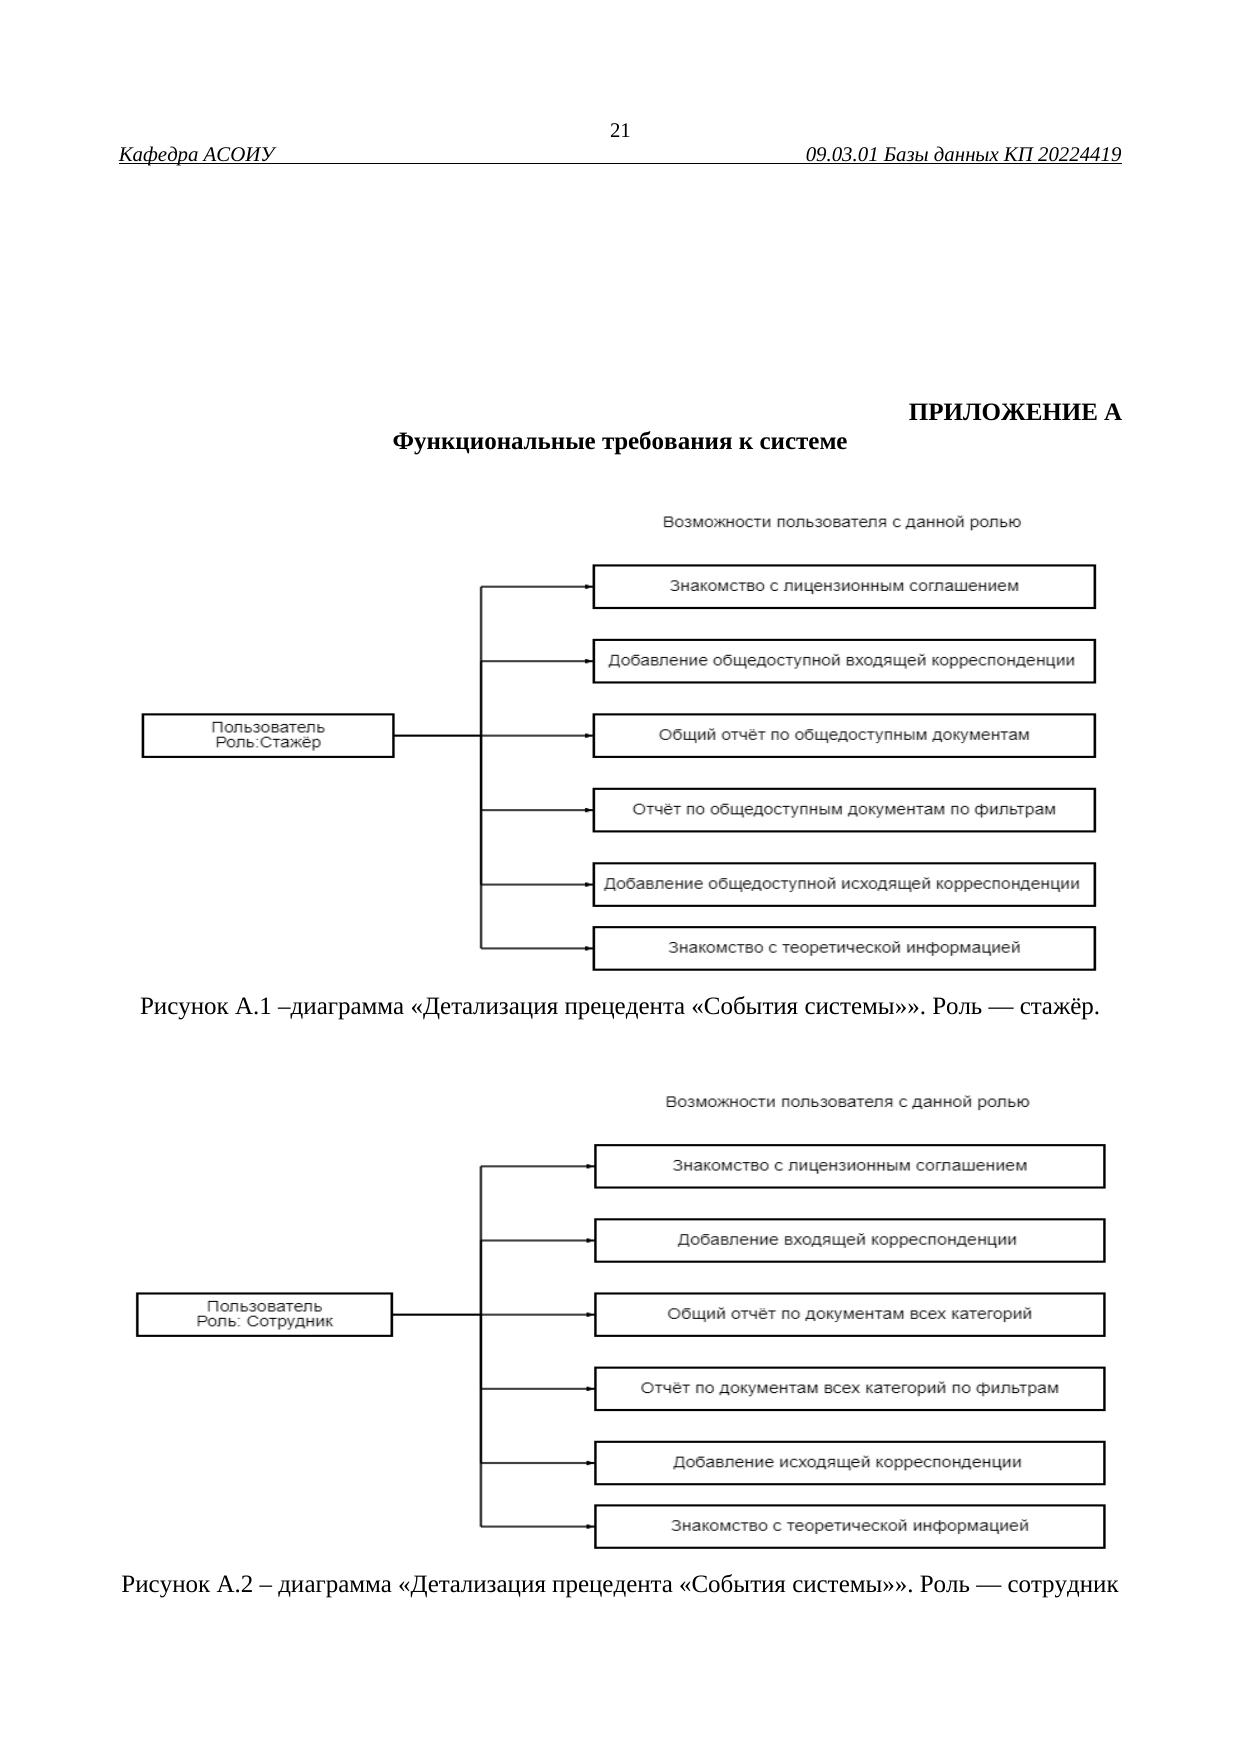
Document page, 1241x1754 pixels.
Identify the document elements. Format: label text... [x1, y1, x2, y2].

text Функциональные требования к системе [118, 426, 1122, 454]
picture [118, 492, 1120, 991]
text [118, 1048, 1122, 1071]
text Рисунок А.2 – диаграмма «Детализация прецедента «События системы»». Роль — сотрудник [118, 1569, 1122, 1597]
text ПРИЛОЖЕНИЕ А [118, 397, 1122, 426]
picture [112, 1071, 1130, 1569]
text Рисунок А.1 –диаграмма «Детализация прецедента «События системы»». Роль — стажёр. [118, 986, 1122, 1019]
